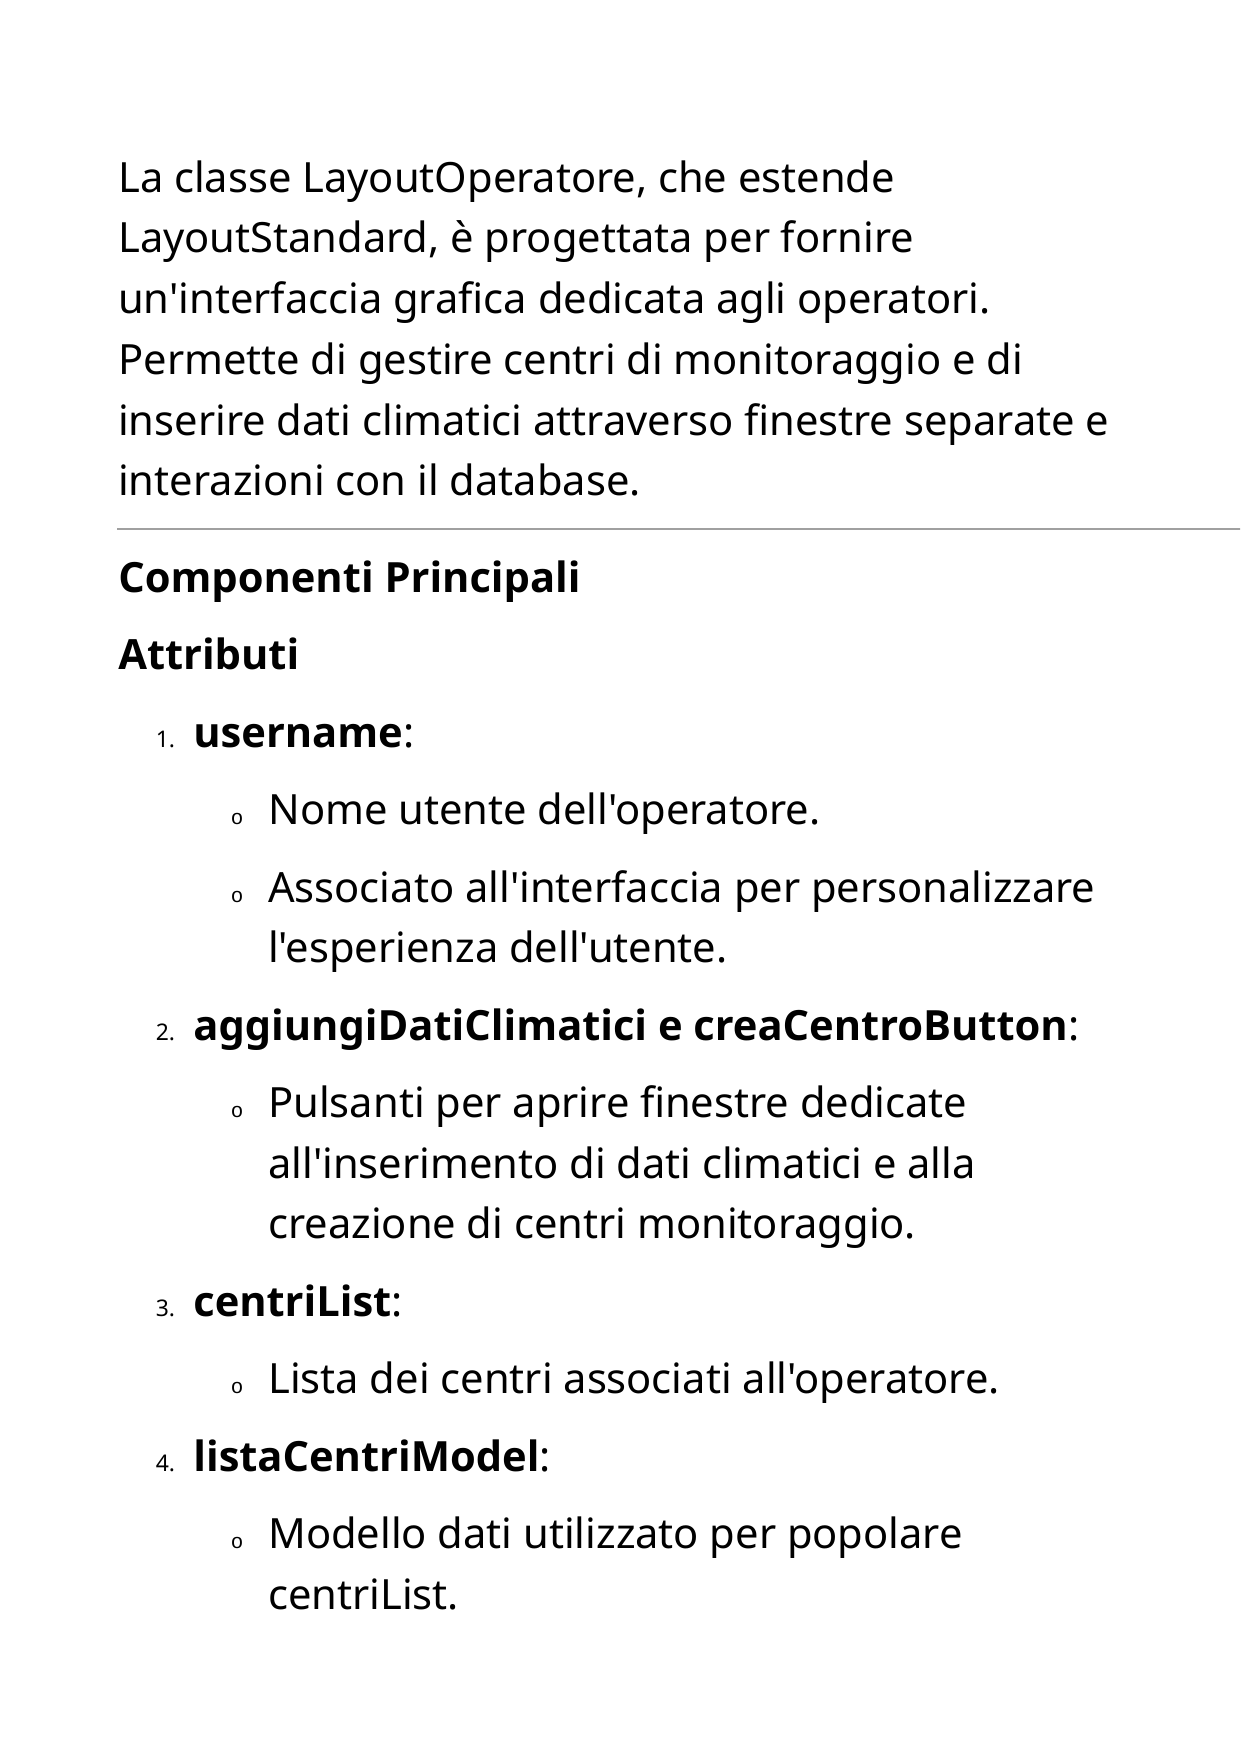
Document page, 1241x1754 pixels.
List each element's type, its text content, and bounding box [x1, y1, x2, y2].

list Associato all'interfaccia per personalizzare l'esperienza dell'utente. [231, 857, 1122, 975]
text Componenti Principali [118, 548, 1122, 604]
list username: [156, 703, 1122, 759]
list aggiungiDatiClimatici e creaCentroButton: [156, 996, 1122, 1052]
list listaCentriModel: [156, 1427, 1122, 1483]
list centriList: [156, 1272, 1122, 1328]
text Attributi [118, 625, 1122, 682]
list Pulsanti per aprire finestre dedicate all'inserimento di dati climatici e alla creazione di centri monitoraggio. [231, 1073, 1122, 1251]
list Lista dei centri associati all'operatore. [231, 1349, 1122, 1406]
text La classe LayoutOperatore, che estende LayoutStandard, è progettata per fornire un'interfaccia grafica dedicata agli operatori. Permette di gestire centri di monitoraggio e di inserire dati climatici attraverso finestre separate e interazioni con il database. [118, 148, 1122, 508]
list Modello dati utilizzato per popolare centriList. [231, 1504, 1122, 1621]
list Nome utente dell'operatore. [231, 780, 1122, 837]
